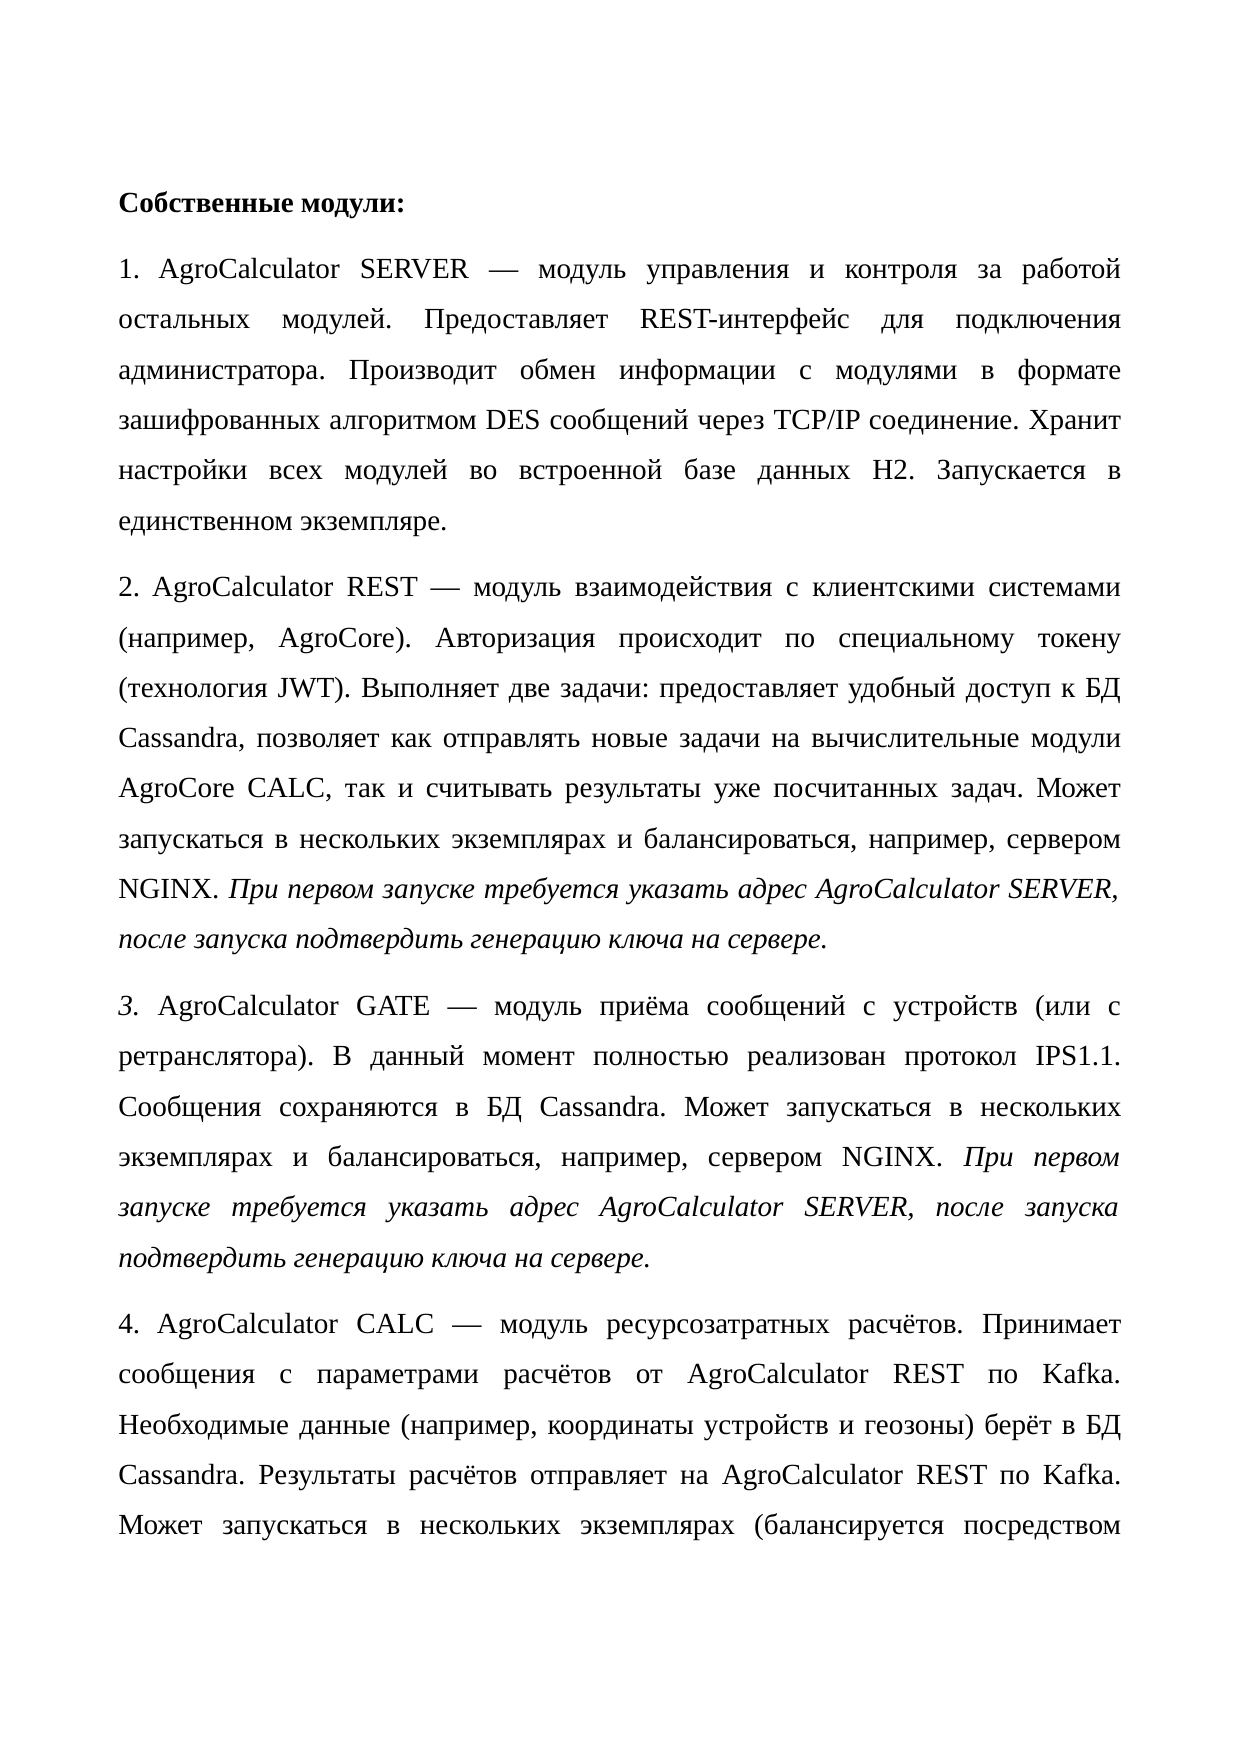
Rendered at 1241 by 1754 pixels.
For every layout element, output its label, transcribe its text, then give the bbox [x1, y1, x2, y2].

text Собственные модули: [118, 185, 1122, 218]
text 4. AgroCalculator CALC — модуль ресурсозатратных расчётов. Принимает сообщения с параметрами расчётов от AgroCalculator REST по Kafka. Необходимые данные (например, координаты устройств и геозоны) берёт в БД Cassandra. Результаты расчётов отправляет на AgroCalculator REST по Kafka. Может запускаться в нескольких экземплярах (балансируется посредством [118, 1306, 1122, 1541]
text 1. AgroCalculator SERVER — модуль управления и контроля за работой остальных модулей. Предоставляет REST-интерфейс для подключения администратора. Производит обмен информации с модулями в формате зашифрованных алгоритмом DES сообщений через TCP/IP соединение. Хранит настройки всех модулей во встроенной базе данных H2. Запускается в единственном экземпляре. [118, 251, 1122, 536]
text 2. AgroCalculator REST — модуль взаимодействия с клиентскими системами (например, AgroCore). Авторизация происходит по специальному токену (технология JWT). Выполняет две задачи: предоставляет удобный доступ к БД Cassandra, позволяет как отправлять новые задачи на вычислительные модули AgroCore CALC, так и считывать результаты уже посчитанных задач. Может запускаться в нескольких экземплярах и балансироваться, например, сервером NGINX. При первом запуске требуется указать адрес AgroCalculator SERVER, после запуска подтвердить генерацию ключа на сервере. [118, 569, 1122, 955]
text 3. AgroCalculator GATE — модуль приёма сообщений с устройств (или с ретранслятора). В данный момент полностью реализован протокол IPS1.1. Сообщения сохраняются в БД Cassandra. Может запускаться в нескольких экземплярах и балансироваться, например, сервером NGINX. При первом запуске требуется указать адрес AgroCalculator SERVER, после запуска подтвердить генерацию ключа на сервере. [118, 988, 1122, 1273]
